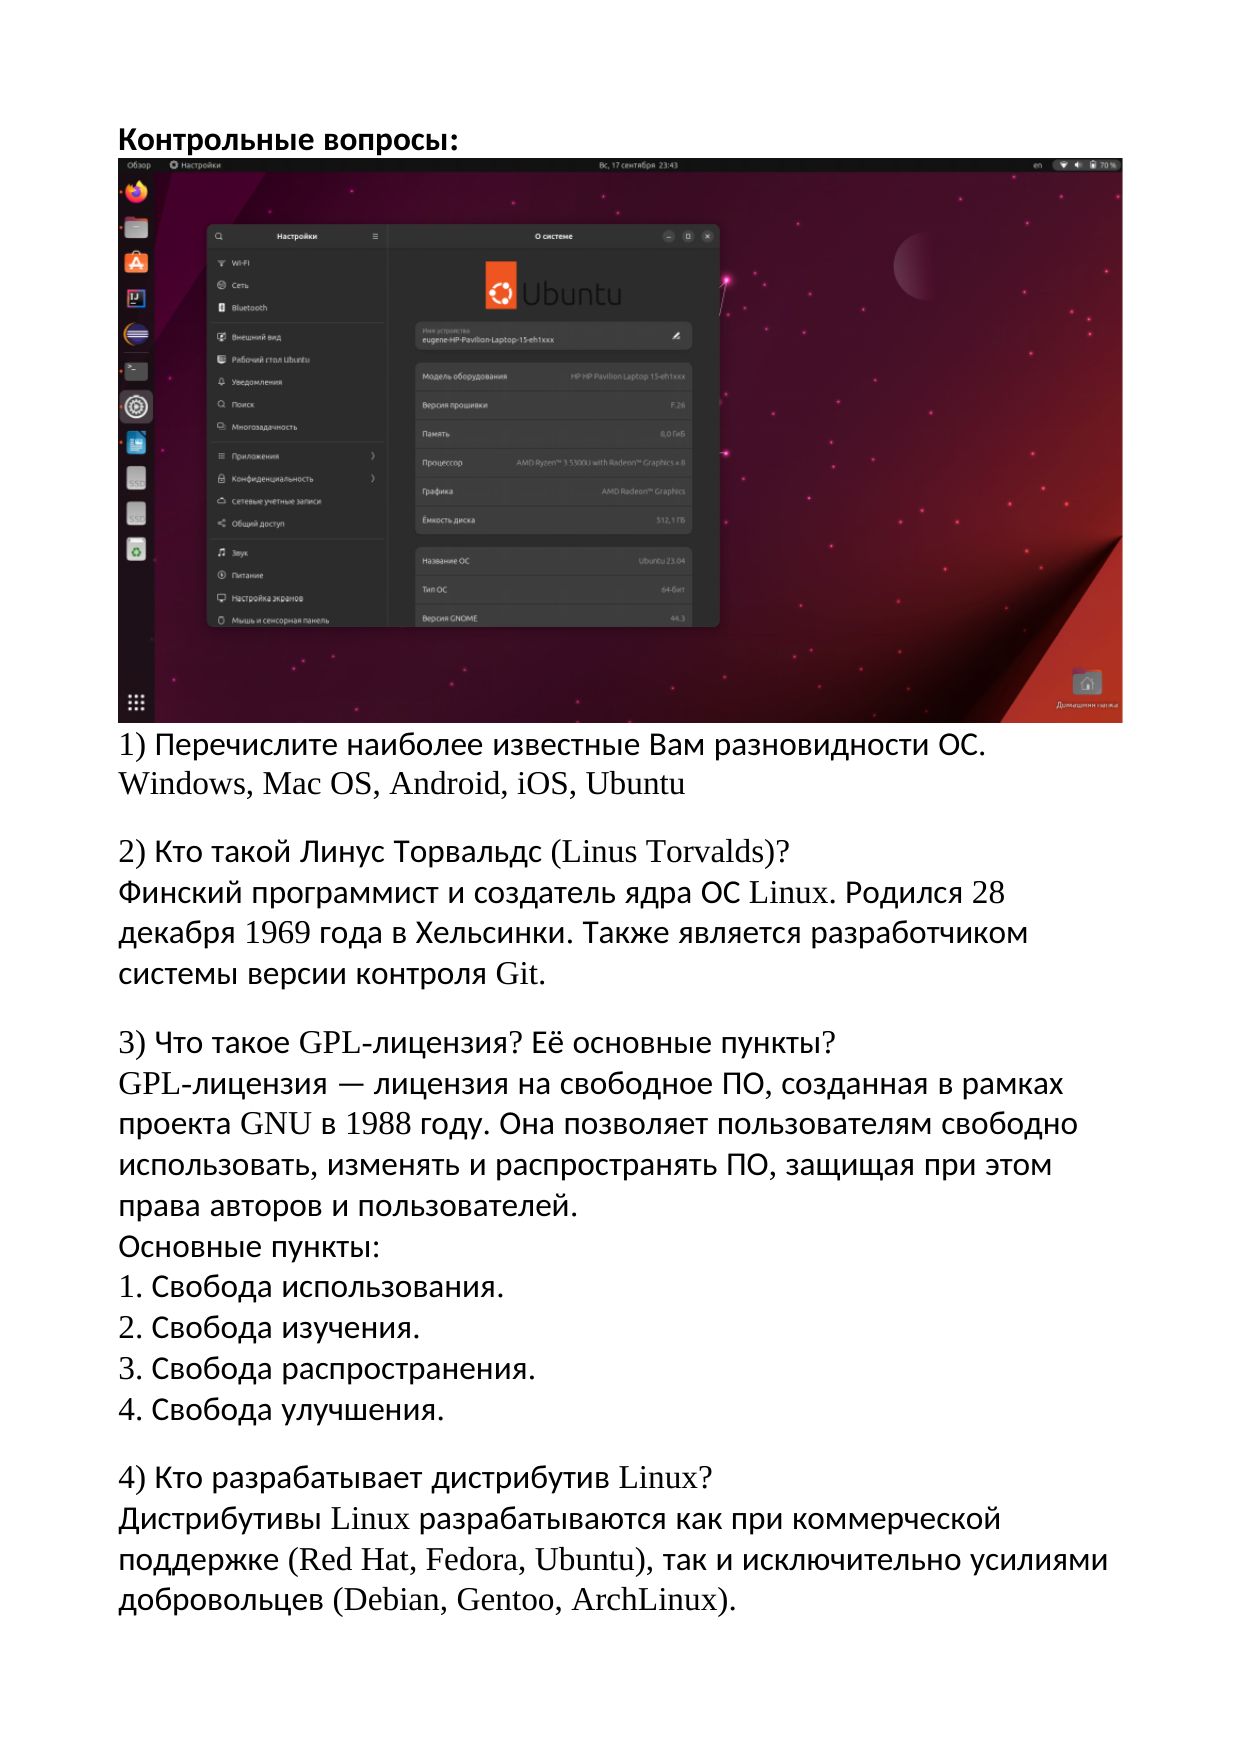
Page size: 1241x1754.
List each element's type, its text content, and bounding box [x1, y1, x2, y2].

text Windows, Mac OS, Android, iOS, Ubuntu [118, 764, 1122, 802]
text 4. Свобода улучшения. [118, 1387, 1122, 1428]
text 1) Перечислите наиболее известные Вам разновидности ОС. [118, 723, 1122, 764]
text 3) Что такое GPL-лицензия? Её основные пункты? [118, 1021, 1122, 1062]
text 2. Свобода изучения. [118, 1306, 1122, 1347]
text Контрольные вопросы: [118, 118, 1122, 158]
text Дистрибутивы Linux разрабатываются как при коммерческой поддержке (Red Hat, Fedora, Ubuntu), так и исключительно усилиями добровольцев (Debian, Gentoo, ArchLinux). [118, 1497, 1122, 1619]
text 1. Свобода использования. [118, 1265, 1122, 1306]
text 3. Свобода распространения. [118, 1347, 1122, 1387]
text Финский программист и создатель ядра ОС Linux. Родился 28 декабря 1969 года в Хельсинки. Также является разработчиком системы версии контроля Git. [118, 871, 1122, 993]
text 2) Кто такой Линус Торвальдс (Linus Torvalds)? [118, 830, 1122, 871]
text GPL-лицензия — лицензия на свободное ПО, созданная в рамках проекта GNU в 1988 году. Она позволяет пользователям свободно использовать, изменять и распространять ПО, защищая при этом права авторов и пользователей. Основные пункты: [118, 1062, 1122, 1265]
text 4) Кто разрабатывает дистрибутив Linux? [118, 1456, 1122, 1497]
